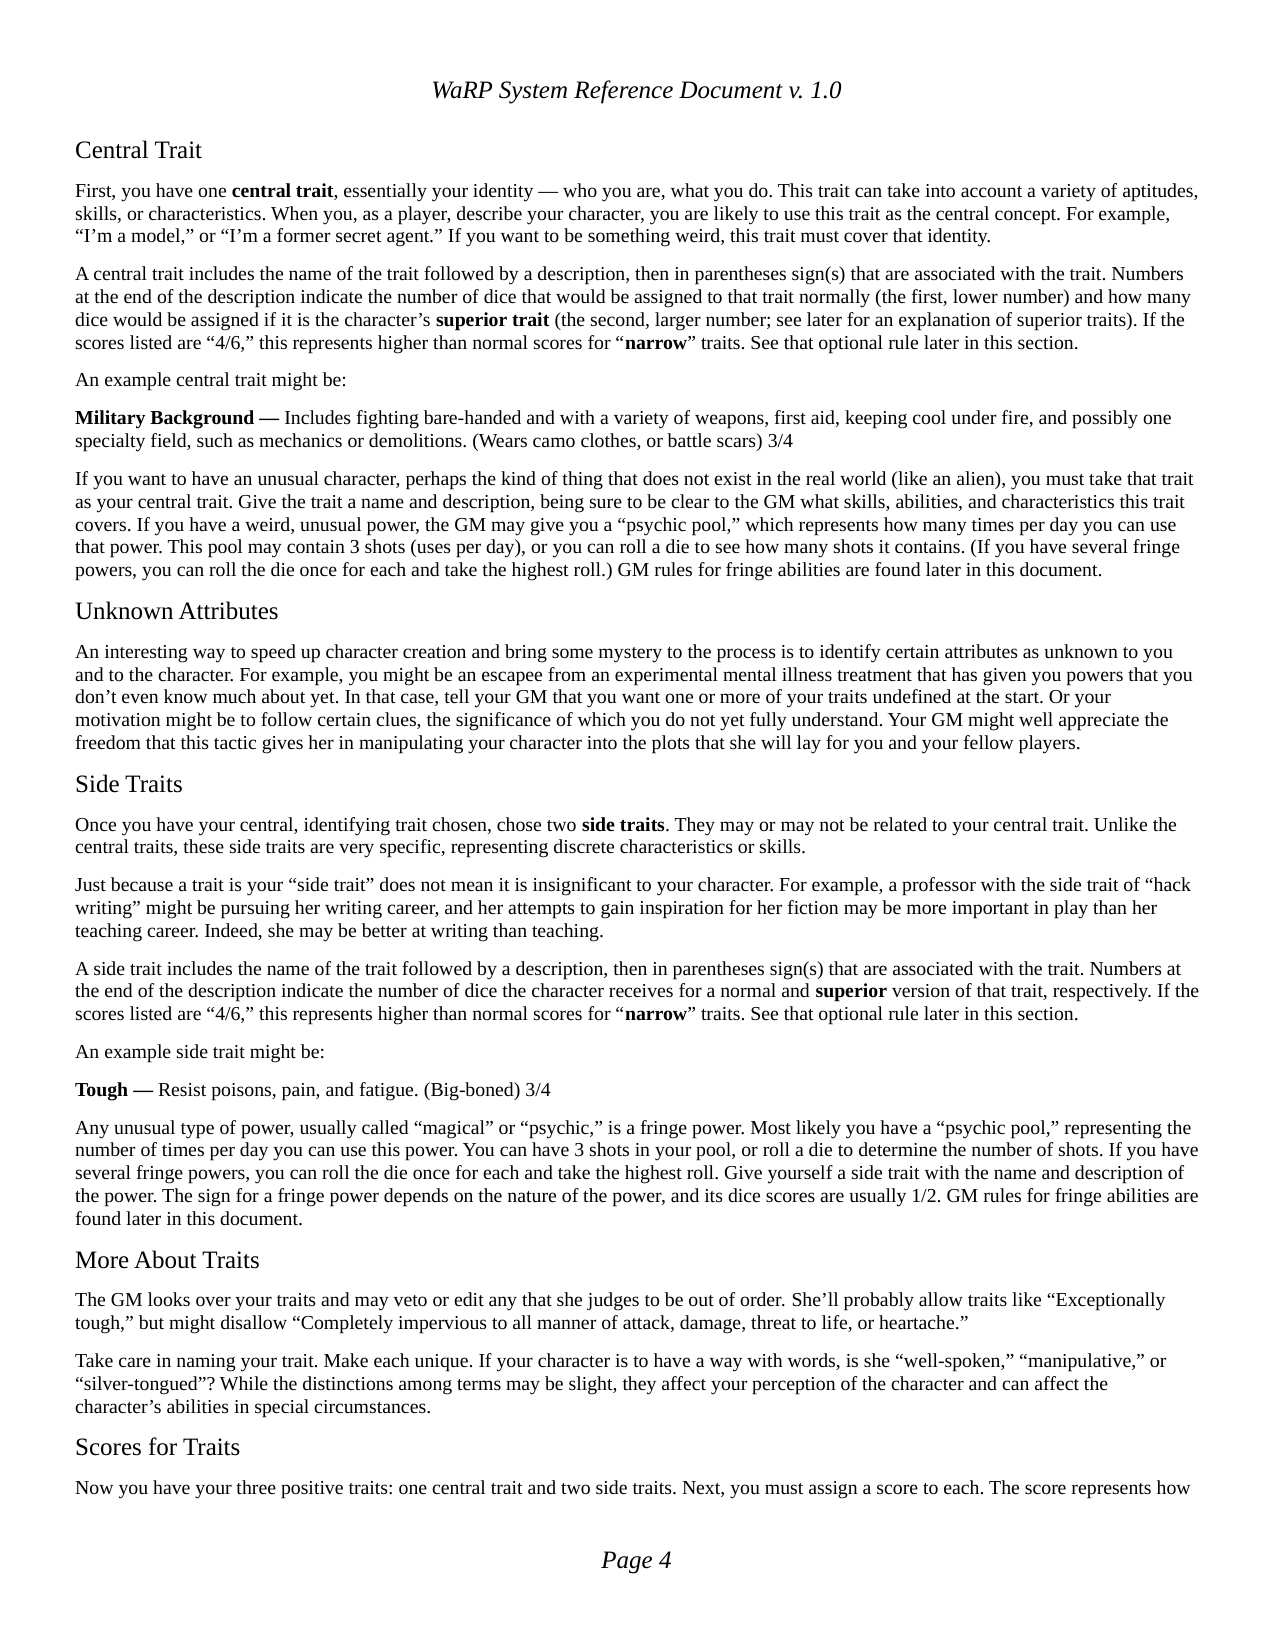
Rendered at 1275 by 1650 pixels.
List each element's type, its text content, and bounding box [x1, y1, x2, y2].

text Unknown Attributes [75, 596, 1200, 625]
text Tough — Resist poisons, pain, and fatigue. (Big-boned) 3/4 [75, 1078, 1200, 1101]
text Central Trait [75, 135, 1200, 164]
text Once you have your central, identifying trait chosen, chose two side traits. They may or may not be related to your central trait. Unlike the central traits, these side traits are very specific, representing discrete characteristics or skills. [75, 812, 1200, 858]
text An example central trait might be: [75, 368, 1200, 391]
text First, you have one central trait, essentially your identity — who you are, what you do. This trait can take into account a variety of aptitudes, skills, or characteristics. When you, as a player, describe your character, you are likely to use this trait as the central concept. For example, “I’m a model,” or “I’m a former secret agent.” If you want to be something weird, this trait must cover that identity. [75, 179, 1200, 247]
text The GM looks over your traits and may veto or edit any that she judges to be out of order. She’ll probably allow traits like “Exceptionally tough,” but might disallow “Completely impervious to all manner of attack, damage, threat to life, or heartache.” [75, 1288, 1200, 1334]
text Military Background — Includes fighting bare-handed and with a variety of weapons, first aid, keeping cool under fire, and possibly one specialty field, such as mechanics or demolitions. (Wears camo clothes, or battle scars) 3/4 [75, 406, 1200, 452]
text Side Traits [75, 769, 1200, 797]
text Any unusual type of power, usually called “magical” or “psychic,” is a fringe power. Most likely you have a “psychic pool,” representing the number of times per day you can use this power. You can have 3 shots in your pool, or roll a die to determine the number of shots. If you have several fringe powers, you can roll the die once for each and take the highest roll. Give yourself a side trait with the name and description of the power. The sign for a fringe power depends on the nature of the power, and its dice scores are usually 1/2. GM rules for fringe abilities are found later in this document. [75, 1116, 1200, 1230]
text Just because a trait is your “side trait” does not mean it is insignificant to your character. For example, a professor with the side trait of “hack writing” might be pursuing her writing career, and her attempts to gain inspiration for her fiction may be more important in play than her teaching career. Indeed, she may be better at writing than teaching. [75, 873, 1200, 942]
text An interesting way to speed up character creation and bring some mystery to the process is to identify certain attributes as unknown to you and to the character. For example, you might be an escapee from an experimental mental illness treatment that has given you powers that you don’t even know much about yet. In that case, tell your GM that you want one or more of your traits undefined at the start. Or your motivation might be to follow certain clues, the significance of which you do not yet fully understand. Your GM might well appreciate the freedom that this tactic gives her in manipulating your character into the plots that she will lay for you and your fellow players. [75, 640, 1200, 754]
text If you want to have an unusual character, perhaps the kind of thing that does not exist in the real world (like an alien), you must take that trait as your central trait. Give the trait a name and description, being sure to be clear to the GM what skills, abilities, and characteristics this trait covers. If you have a weird, unusual power, the GM may give you a “psychic pool,” which represents how many times per day you can use that power. This pool may contain 3 shots (uses per day), or you can roll a die to see how many shots it contains. (If you have several fringe powers, you can roll the die once for each and take the highest roll.) GM rules for fringe abilities are found later in this document. [75, 467, 1200, 581]
text More About Traits [75, 1245, 1200, 1273]
text A central trait includes the name of the trait followed by a description, then in parentheses sign(s) that are associated with the trait. Numbers at the end of the description indicate the number of dice that would be assigned to that trait normally (the first, lower number) and how many dice would be assigned if it is the character’s superior trait (the second, larger number; see later for an explanation of superior traits). If the scores listed are “4/6,” this represents higher than normal scores for “narrow” traits. See that optional rule later in this section. [75, 262, 1200, 353]
text Now you have your three positive traits: one central trait and two side traits. Next, you must assign a score to each. The score represents how [75, 1476, 1200, 1499]
text A side trait includes the name of the trait followed by a description, then in parentheses sign(s) that are associated with the trait. Numbers at the end of the description indicate the number of dice the character receives for a normal and superior version of that trait, respectively. If the scores listed are “4/6,” this represents higher than normal scores for “narrow” traits. See that optional rule later in this section. [75, 957, 1200, 1025]
text Scores for Traits [75, 1432, 1200, 1461]
text An example side trait might be: [75, 1040, 1200, 1063]
text Take care in naming your trait. Make each unique. If your character is to have a way with words, is she “well-spoken,” “manipulative,” or “silver-tongued”? While the distinctions among terms may be slight, they affect your perception of the character and can affect the character’s abilities in special circumstances. [75, 1349, 1200, 1417]
